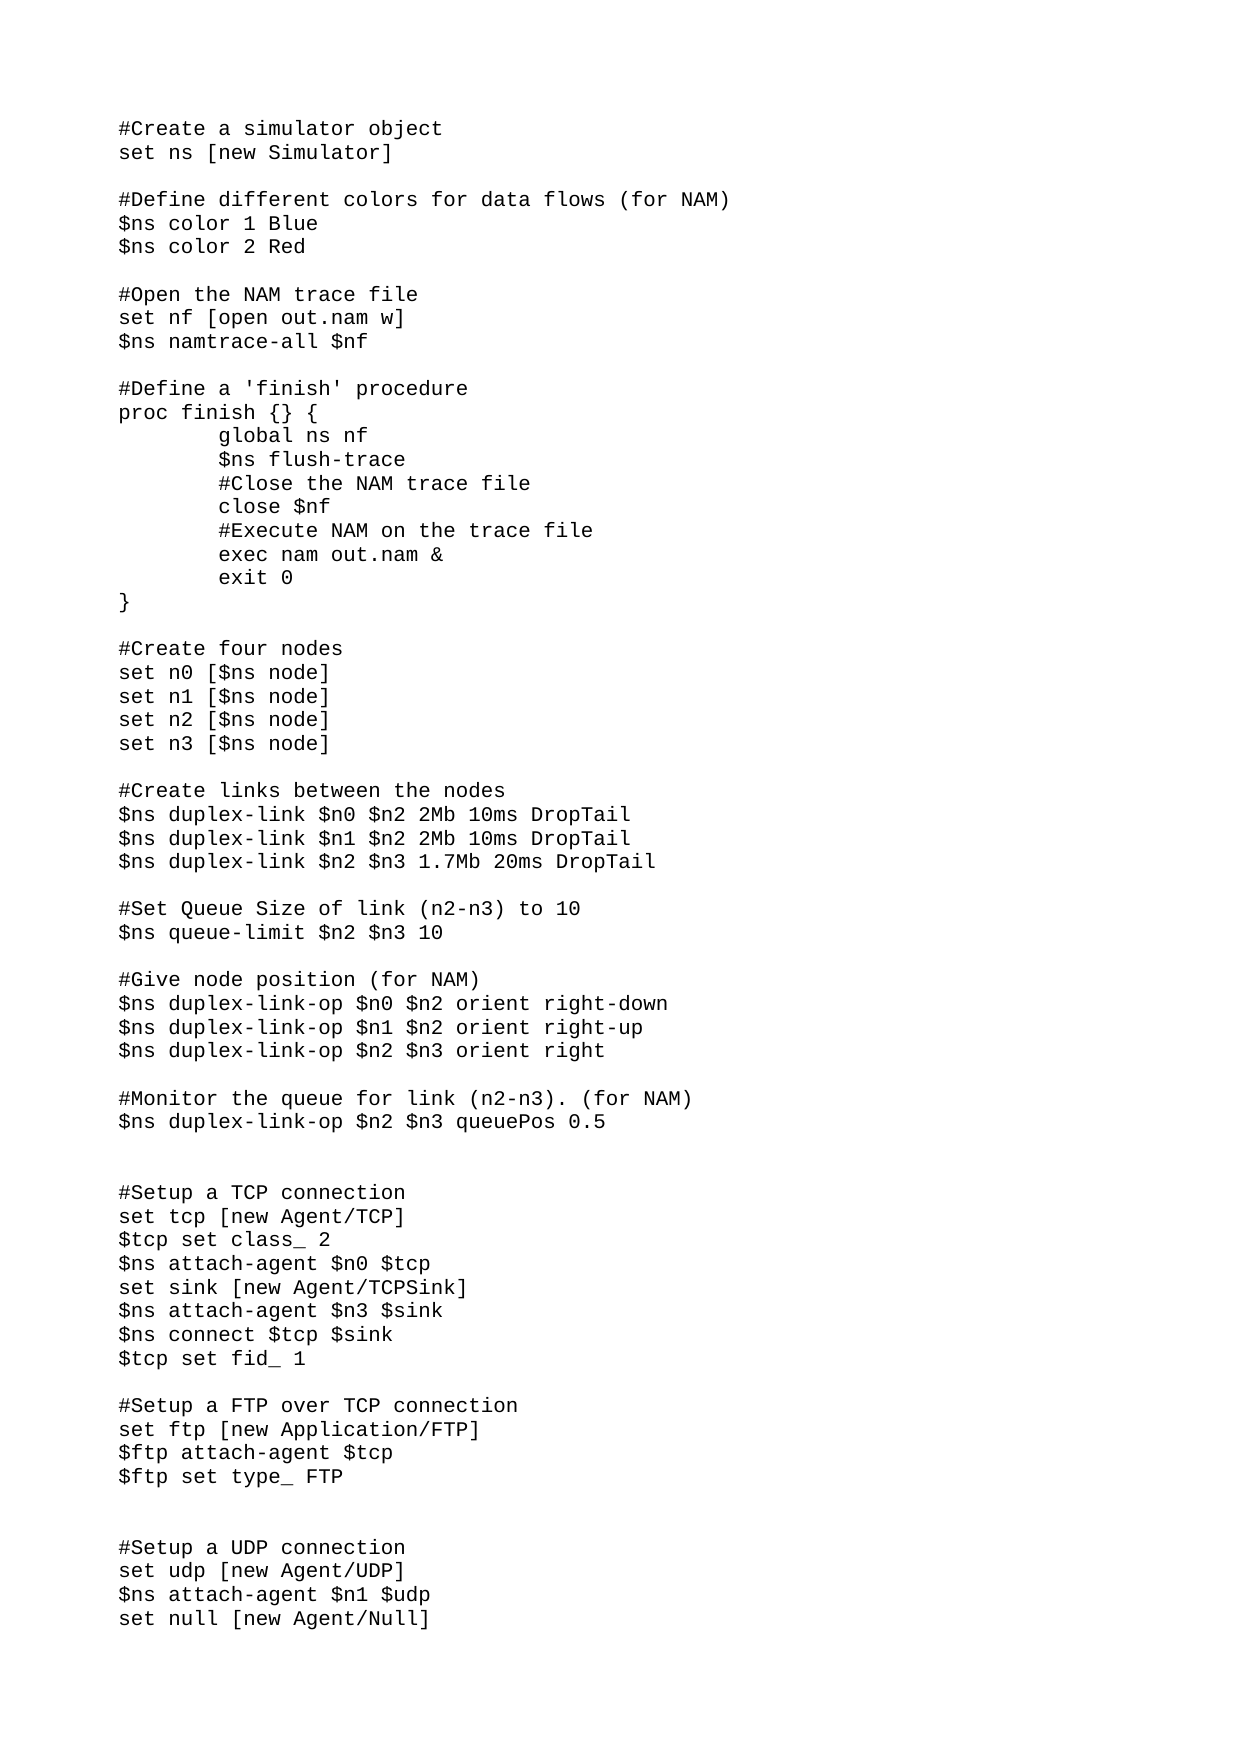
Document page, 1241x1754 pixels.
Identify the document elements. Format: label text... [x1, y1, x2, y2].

text #Open the NAM trace file [118, 284, 1122, 307]
text #Setup a UDP connection [118, 1537, 1122, 1561]
text #Create a simulator object [118, 118, 1122, 142]
text set null [new Agent/Null] [118, 1608, 1122, 1631]
text $ns duplex-link $n1 $n2 2Mb 10ms DropTail [118, 827, 1122, 851]
text set nf [open out.nam w] [118, 307, 1122, 331]
text exec nam out.nam & [118, 544, 1122, 567]
text $ns attach-agent $n3 $sink [118, 1300, 1122, 1324]
text set n0 [$ns node] [118, 662, 1122, 686]
text $tcp set fid_ 1 [118, 1348, 1122, 1371]
text $ns flush-trace [118, 449, 1122, 473]
text set udp [new Agent/UDP] [118, 1561, 1122, 1584]
text $ns attach-agent $n1 $udp [118, 1584, 1122, 1608]
text #Create four nodes [118, 638, 1122, 662]
text $ns color 2 Red [118, 236, 1122, 260]
text $ns duplex-link-op $n1 $n2 orient right-up [118, 1017, 1122, 1040]
text $ns duplex-link-op $n2 $n3 orient right [118, 1040, 1122, 1064]
text #Set Queue Size of link (n2-n3) to 10 [118, 898, 1122, 922]
text $ns duplex-link-op $n2 $n3 queuePos 0.5 [118, 1111, 1122, 1135]
text $ns duplex-link-op $n0 $n2 orient right-down [118, 993, 1122, 1017]
text #Create links between the nodes [118, 780, 1122, 804]
text $ns duplex-link $n0 $n2 2Mb 10ms DropTail [118, 804, 1122, 827]
text set n3 [$ns node] [118, 733, 1122, 757]
text #Give node position (for NAM) [118, 969, 1122, 993]
text #Monitor the queue for link (n2-n3). (for NAM) [118, 1088, 1122, 1111]
text $ftp set type_ FTP [118, 1466, 1122, 1489]
text #Close the NAM trace file [118, 473, 1122, 496]
text $ns color 1 Blue [118, 213, 1122, 236]
text close $nf [118, 496, 1122, 520]
text set n1 [$ns node] [118, 686, 1122, 709]
text set n2 [$ns node] [118, 709, 1122, 733]
text $ftp attach-agent $tcp [118, 1442, 1122, 1466]
text $tcp set class_ 2 [118, 1229, 1122, 1253]
text exit 0 [118, 567, 1122, 591]
text $ns connect $tcp $sink [118, 1324, 1122, 1348]
text $ns queue-limit $n2 $n3 10 [118, 922, 1122, 946]
text $ns duplex-link $n2 $n3 1.7Mb 20ms DropTail [118, 851, 1122, 875]
text #Define a 'finish' procedure [118, 378, 1122, 402]
text } [118, 591, 1122, 615]
text #Execute NAM on the trace file [118, 520, 1122, 544]
text set tcp [new Agent/TCP] [118, 1206, 1122, 1229]
text #Define different colors for data flows (for NAM) [118, 189, 1122, 213]
text #Setup a TCP connection [118, 1182, 1122, 1206]
text $ns attach-agent $n0 $tcp [118, 1253, 1122, 1277]
text #Setup a FTP over TCP connection [118, 1395, 1122, 1419]
text proc finish {} { [118, 402, 1122, 426]
text set ns [new Simulator] [118, 142, 1122, 165]
text set sink [new Agent/TCPSink] [118, 1277, 1122, 1300]
text set ftp [new Application/FTP] [118, 1419, 1122, 1442]
text $ns namtrace-all $nf [118, 331, 1122, 354]
text global ns nf [118, 426, 1122, 449]
